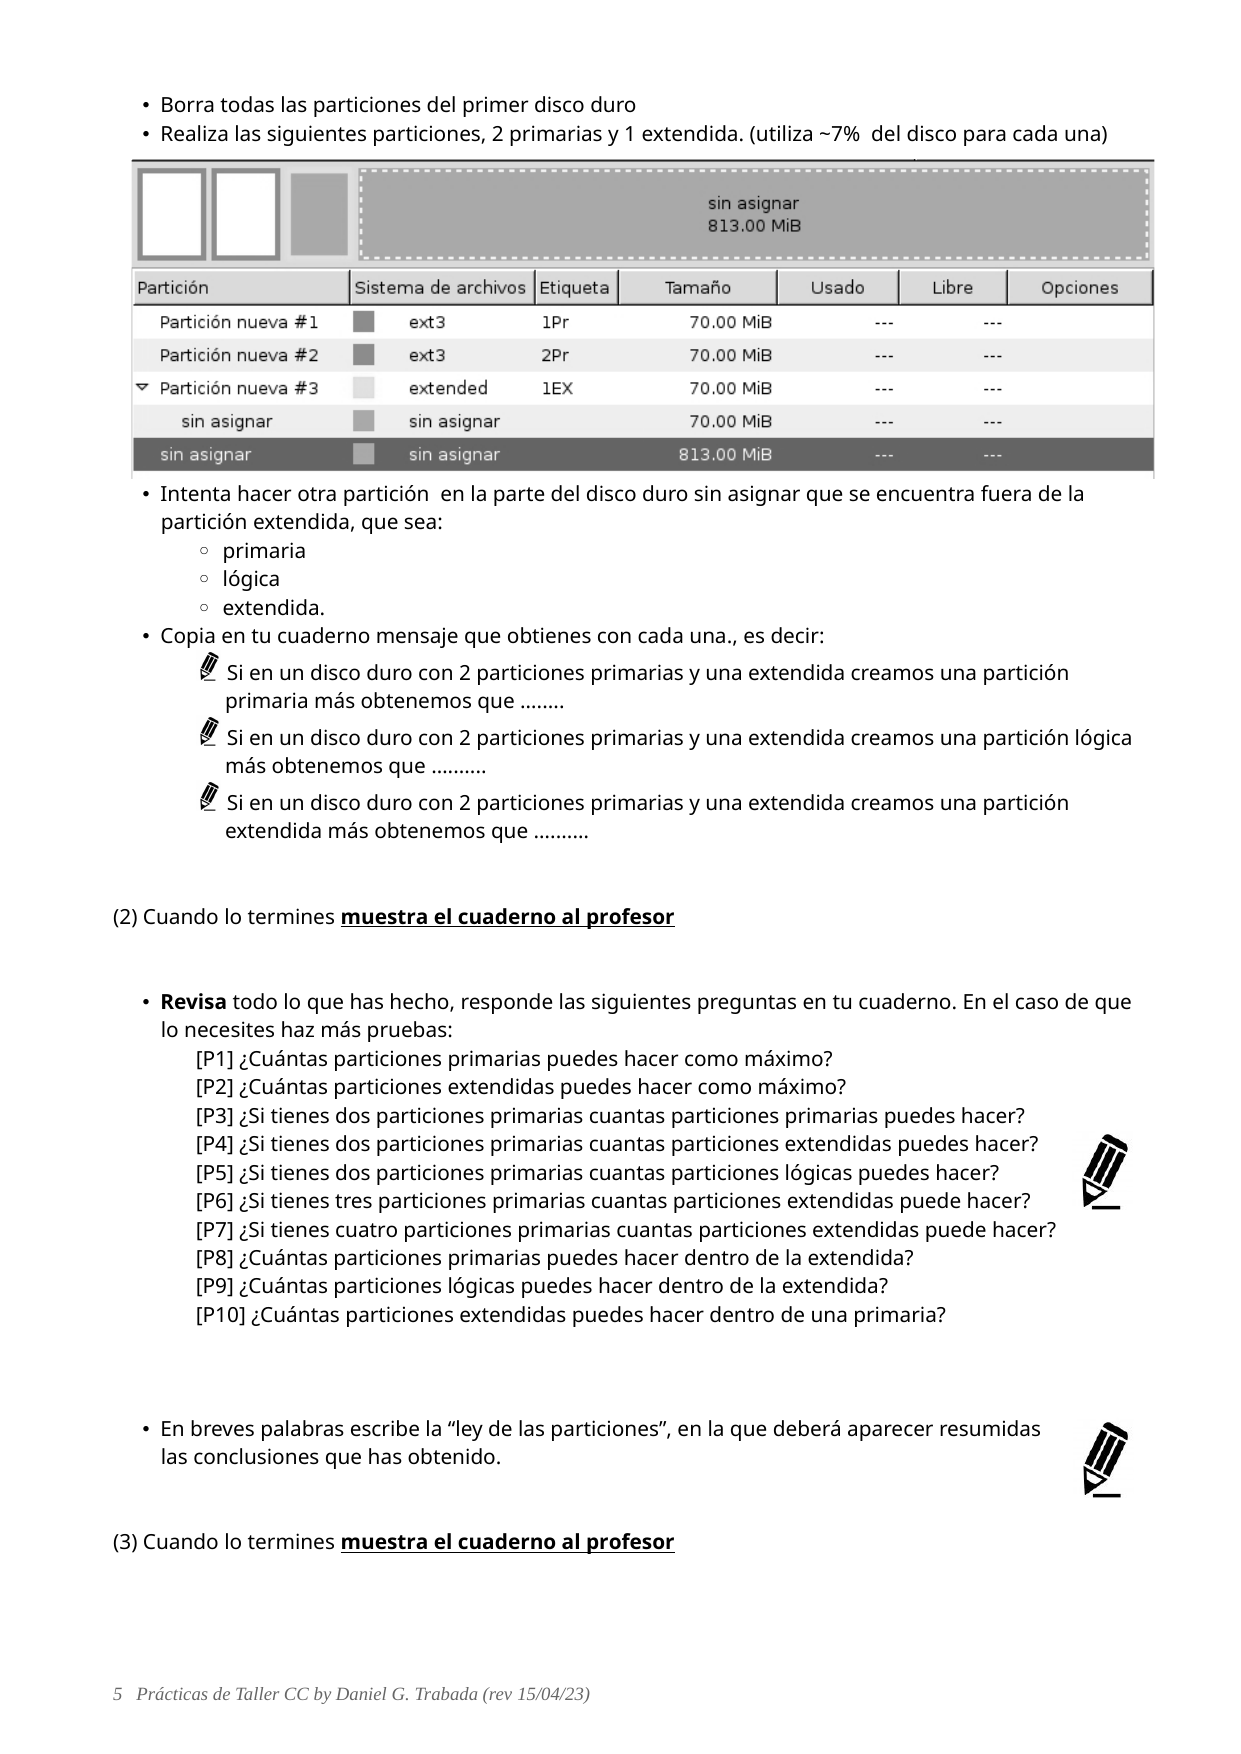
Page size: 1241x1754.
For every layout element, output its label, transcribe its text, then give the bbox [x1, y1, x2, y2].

list ¿Si tienes tres particiones primarias cuantas particiones extendidas puede hacer? [196, 1186, 1141, 1215]
list Copia en tu cuaderno mensaje que obtienes con cada una., es decir: [142, 621, 1141, 650]
list ¿Si tienes dos particiones primarias cuantas particiones extendidas puedes hacer? [196, 1129, 1072, 1158]
list primaria [196, 536, 1141, 564]
list Si en un disco duro con 2 particiones primarias y una extendida creamos una partición primaria más obtenemos que …..... [196, 650, 1141, 715]
list ¿Cuántas particiones primarias puedes hacer dentro de la extendida? [196, 1243, 1141, 1272]
list Realiza las siguientes particiones, 2 primarias y 1 extendida. (utiliza ~7% del disco para cada una) [142, 119, 1141, 147]
list ¿Si tienes cuatro particiones primarias cuantas particiones extendidas puede hacer? [196, 1215, 1141, 1243]
list En breves palabras escribe la “ley de las particiones”, en la que deberá aparecer resumidas las conclusiones que has obtenido. [142, 1414, 1141, 1471]
picture [196, 650, 221, 681]
picture [196, 715, 221, 746]
list ¿Cuántas particiones extendidas puedes hacer como máximo? [196, 1072, 1141, 1101]
list lógica [196, 564, 1141, 593]
list [142, 147, 1141, 159]
picture [196, 780, 221, 811]
list Intenta hacer otra partición en la parte del disco duro sin asignar que se encuentra fuera de la partición extendida, que sea: [142, 479, 1141, 536]
picture [1072, 1129, 1134, 1210]
text (2) Cuando lo termines muestra el cuaderno al profesor [113, 902, 1141, 930]
list ¿Si tienes dos particiones primarias cuantas particiones lógicas puedes hacer? [196, 1158, 1072, 1186]
list ¿Si tienes dos particiones primarias cuantas particiones primarias puedes hacer? [196, 1101, 1141, 1129]
list extendida. [196, 593, 1141, 621]
list Revisa todo lo que has hecho, responde las siguientes preguntas en tu cuaderno. En el caso de que lo necesites haz más pruebas: [142, 987, 1141, 1044]
picture [1073, 1417, 1134, 1498]
list Borra todas las particiones del primer disco duro [142, 90, 1141, 119]
list Si en un disco duro con 2 particiones primarias y una extendida creamos una partición lógica más obtenemos que …....... [196, 715, 1141, 780]
text (3) Cuando lo termines muestra el cuaderno al profesor [113, 1527, 1141, 1556]
list ¿Cuántas particiones primarias puedes hacer como máximo? [196, 1044, 1141, 1072]
list ¿Cuántas particiones lógicas puedes hacer dentro de la extendida? [196, 1272, 1141, 1300]
list ¿Cuántas particiones extendidas puedes hacer dentro de una primaria? [196, 1300, 1141, 1328]
list Si en un disco duro con 2 particiones primarias y una extendida creamos una partición extendida más obtenemos que …....… [196, 780, 1141, 845]
picture [131, 159, 1155, 479]
